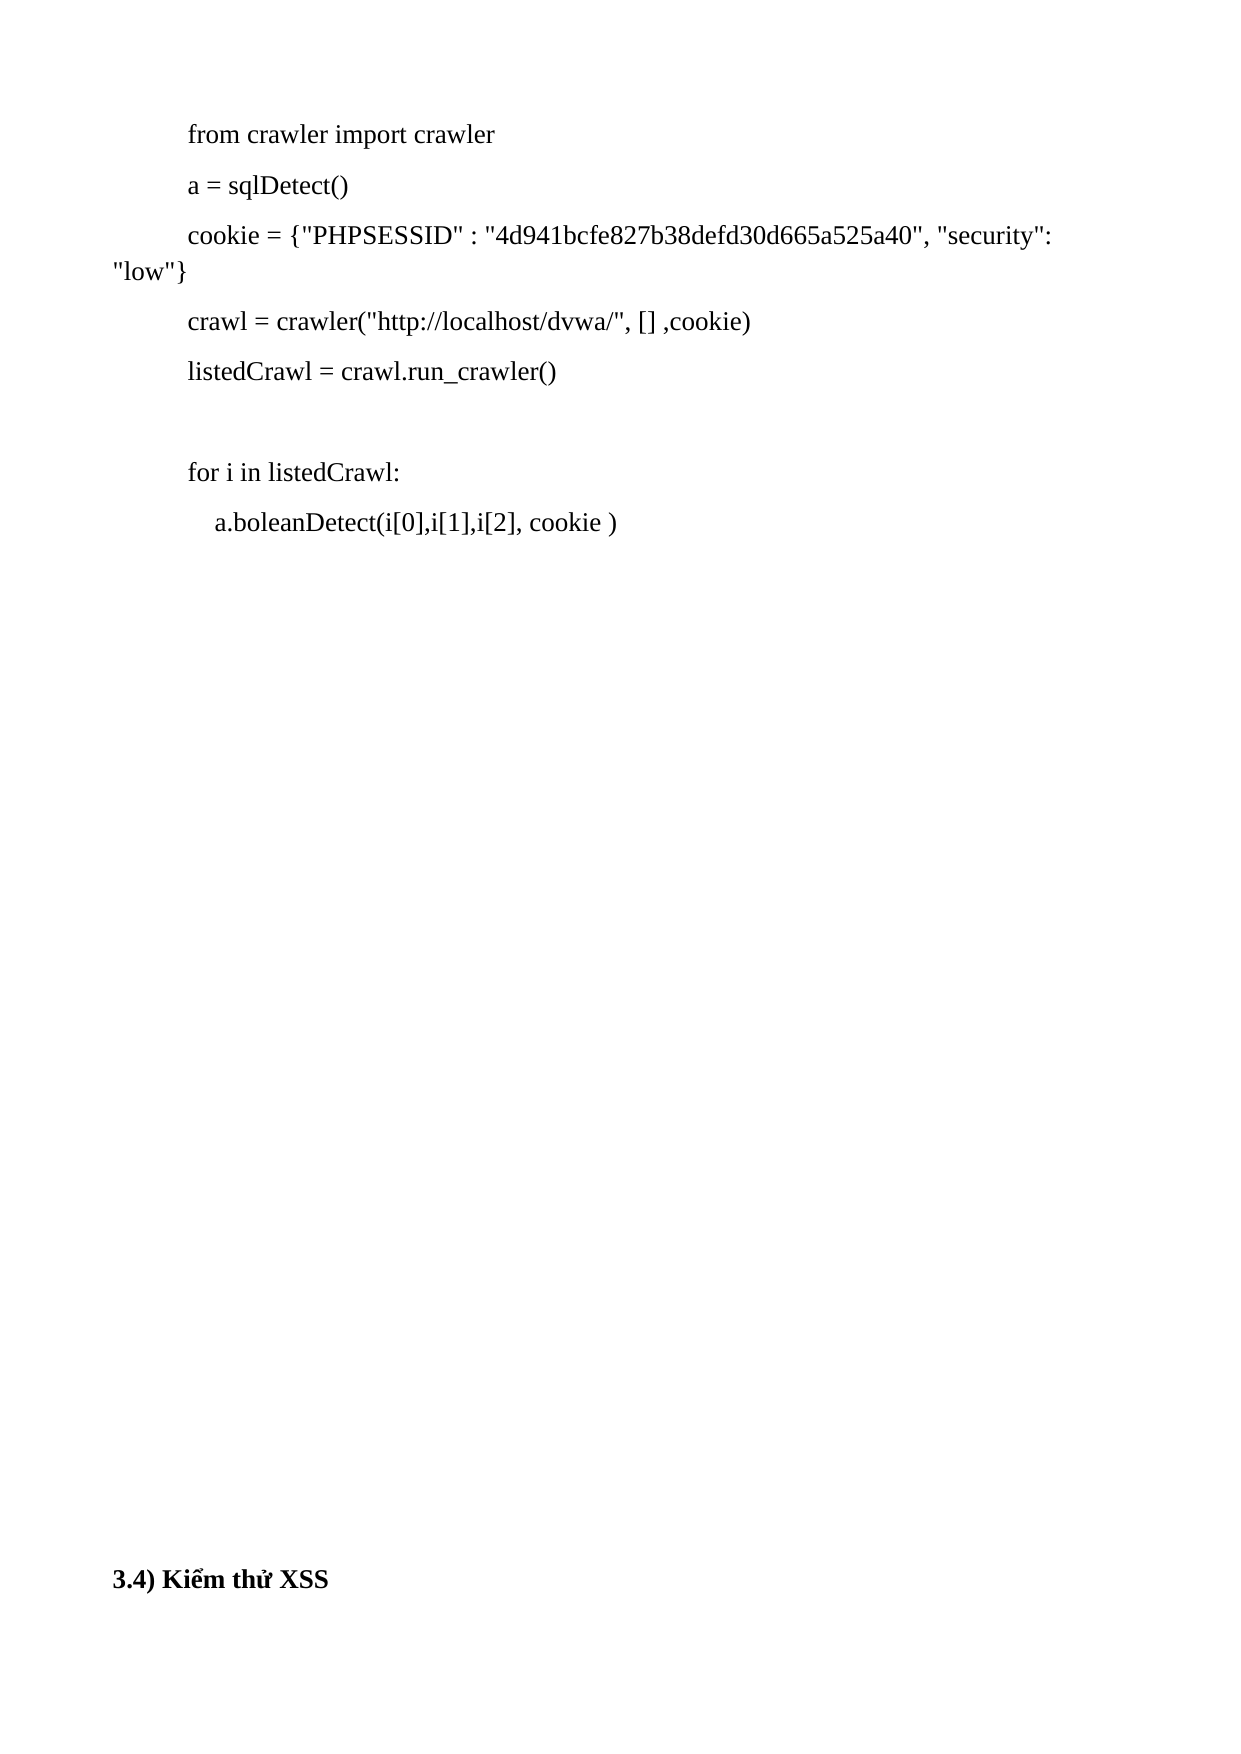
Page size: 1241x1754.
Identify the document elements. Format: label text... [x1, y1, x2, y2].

text listedCrawl = crawl.run_crawler() [112, 356, 1122, 387]
text cookie = {"PHPSESSID" : "4d941bcfe827b38defd30d665a525a40", "security": "low"} [112, 219, 1122, 286]
text a = sqlDetect() [112, 169, 1122, 200]
text crawl = crawler("http://localhost/dvwa/", [] ,cookie) [112, 305, 1122, 336]
text a.boleanDetect(i[0],i[1],i[2], cookie ) [112, 506, 1122, 538]
text from crawler import crawler [112, 118, 1122, 150]
text 3.4) Kiểm thử XSS [112, 1563, 1122, 1594]
text for i in listedCrawl: [112, 456, 1122, 487]
